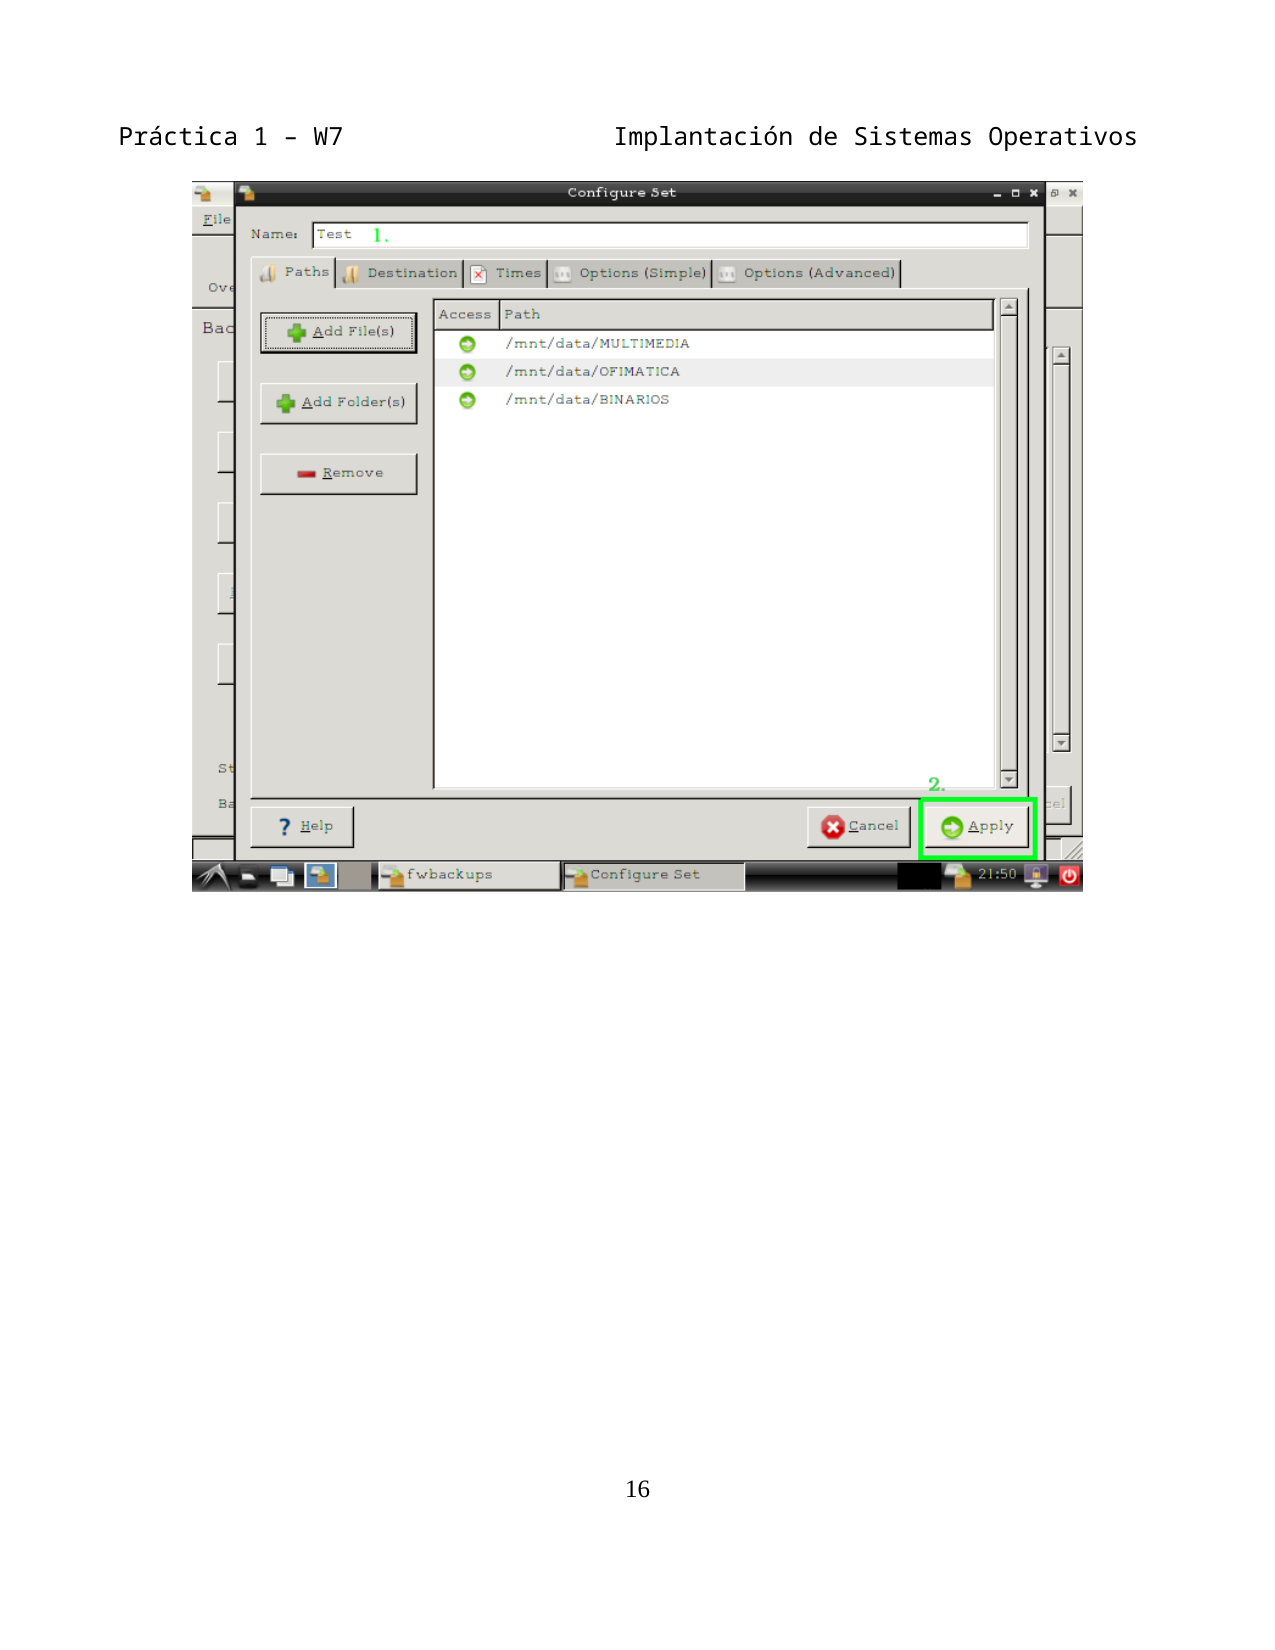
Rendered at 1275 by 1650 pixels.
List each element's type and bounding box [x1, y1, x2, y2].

picture [192, 181, 1083, 892]
